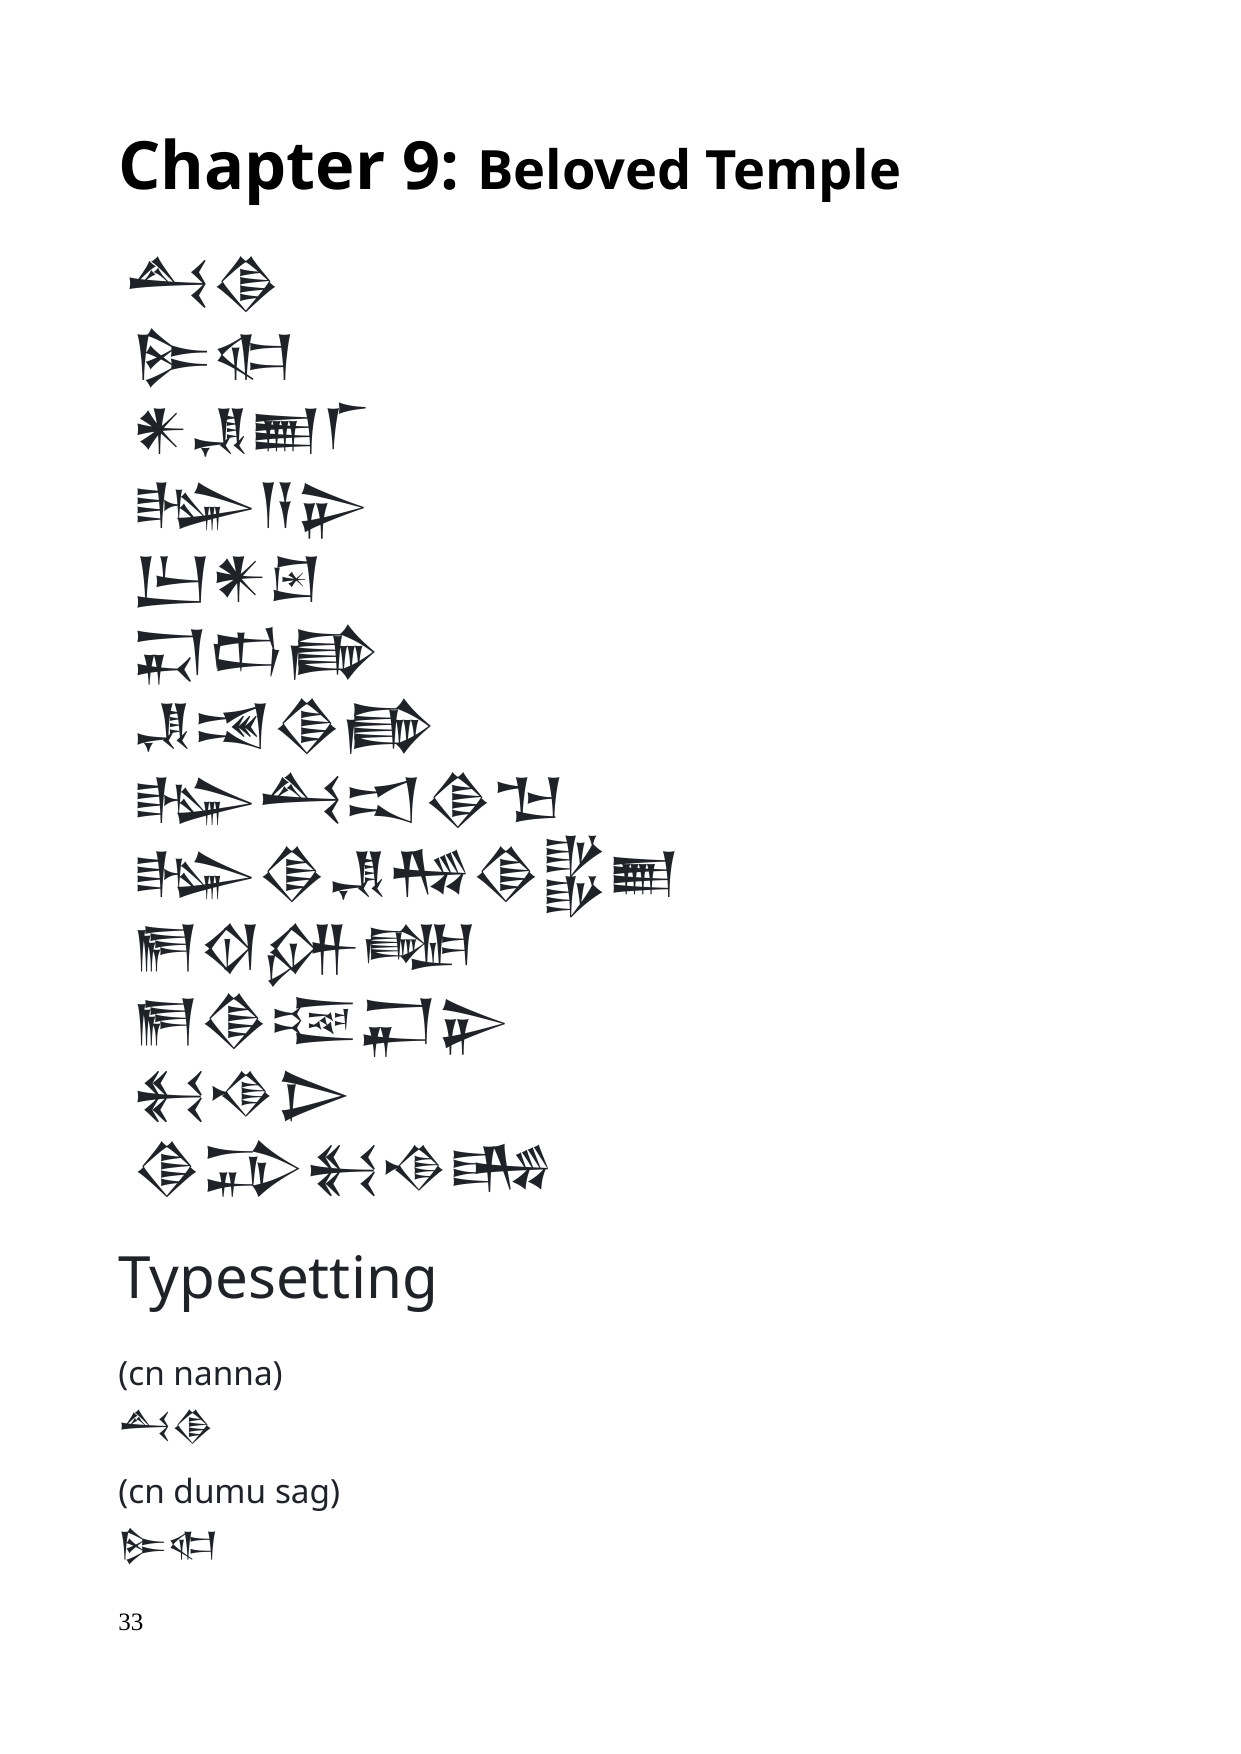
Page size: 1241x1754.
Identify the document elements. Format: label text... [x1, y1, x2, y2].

text 𒂗𒀔𒆠𒂵 [118, 686, 1122, 759]
text 𒌉𒊕 [118, 317, 1122, 391]
text 𒆠𒁉𒈬𒈾𒄄 [118, 1128, 1122, 1202]
text (cn dumu sag) 𒌉𒊕 [118, 1468, 1122, 1566]
text 𒋀𒆠 [118, 243, 1122, 317]
text 𒈬𒈾𒆕 [118, 1054, 1122, 1128]
text Typesetting [118, 1236, 1122, 1315]
text 𒌨𒀭𒇉 [118, 538, 1122, 612]
text 𒈗𒆠𒂗𒄀𒆠𒌵𒆤 [118, 833, 1122, 907]
text 𒀭𒂗𒆤𒇲 [118, 391, 1122, 464]
text 𒍑𒆗𒂵 [118, 612, 1122, 686]
text 𒂍𒆠𒉘𒂷𒉌 [118, 981, 1122, 1054]
text 𒈗𒀀𒉌 [118, 464, 1122, 538]
text 𒂍𒋼𒉎𒅍 [118, 907, 1122, 981]
text Chapter 9: Beloved Temple [118, 118, 1122, 209]
text (cn nanna) 𒋀𒆠 [118, 1349, 1122, 1447]
text 𒈗𒋀𒀊𒆠𒈠 [118, 759, 1122, 833]
